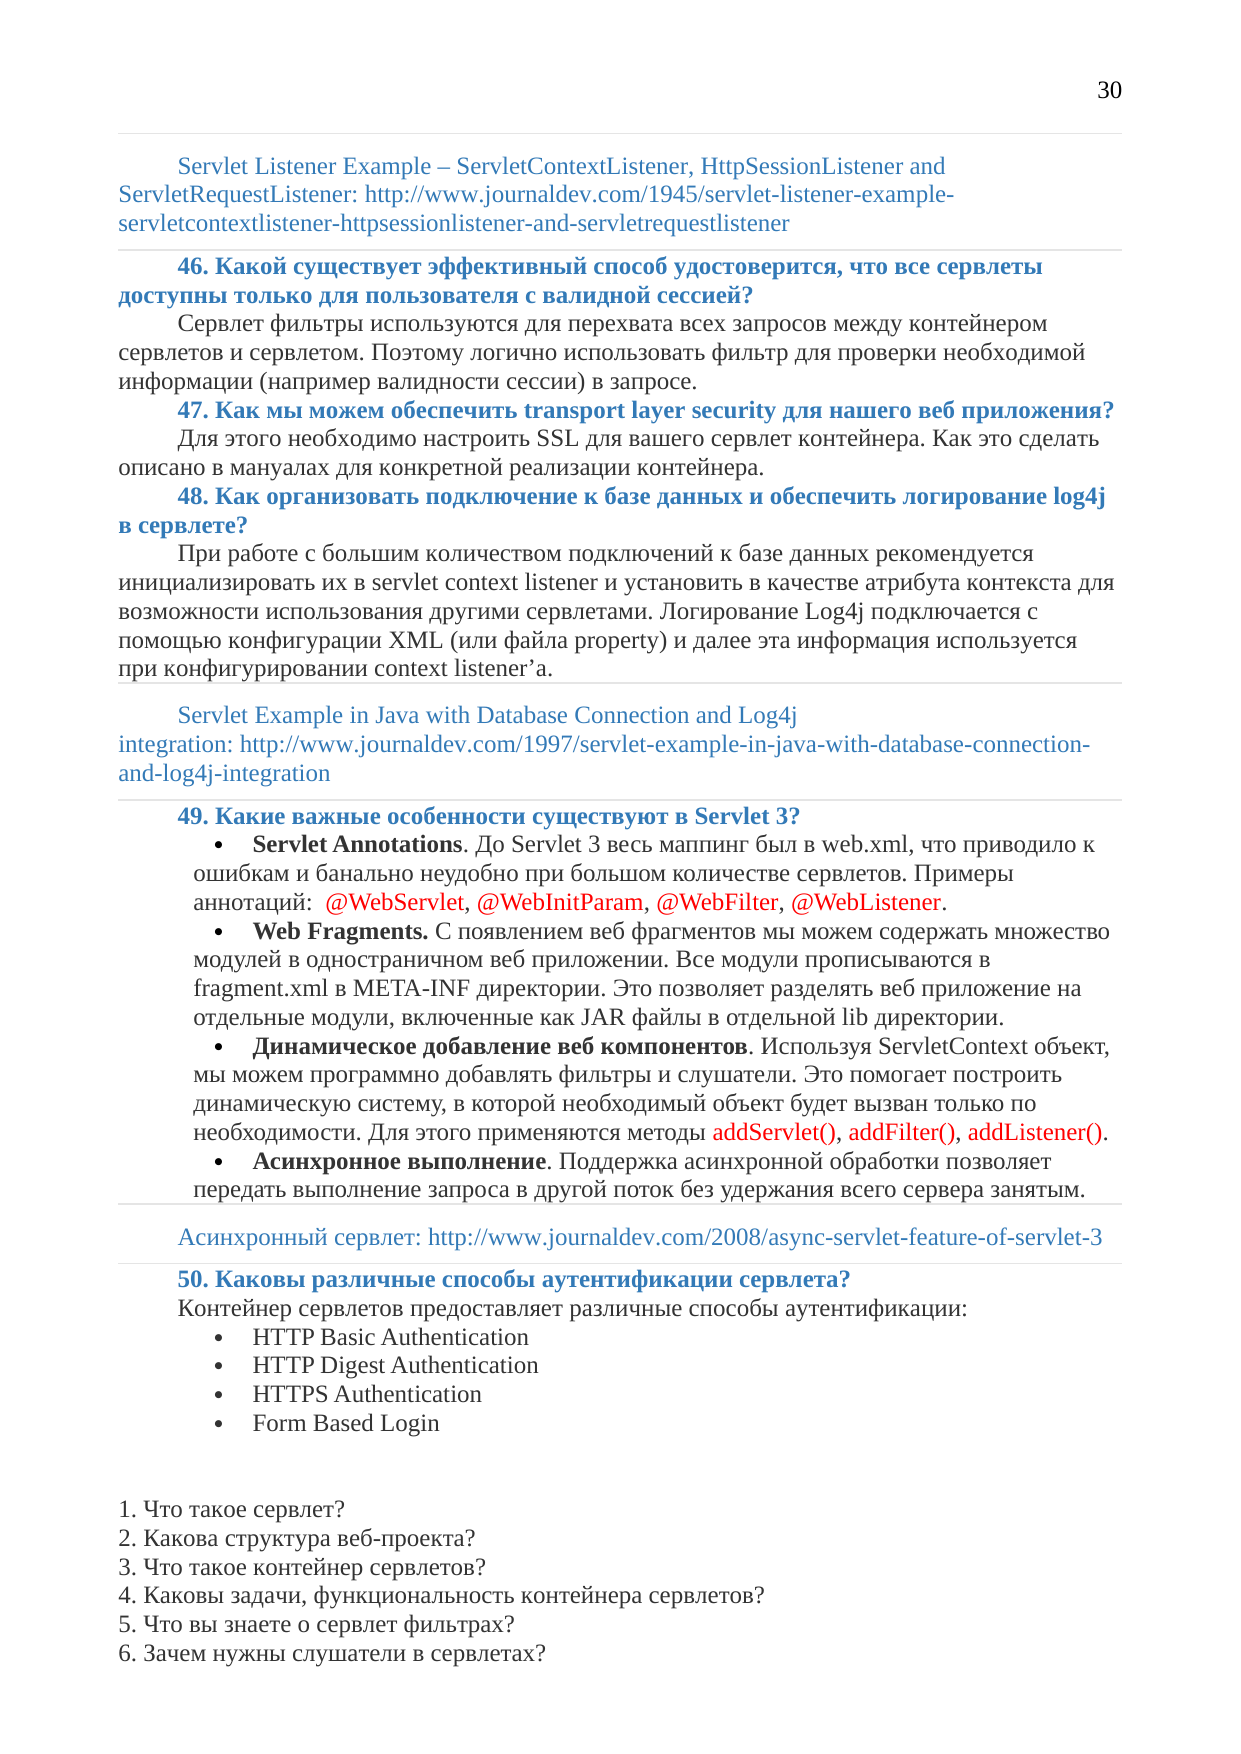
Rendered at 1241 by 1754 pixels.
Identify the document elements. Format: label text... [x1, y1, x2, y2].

subtitle 48. Как организовать подключение к базе данных и обеспечить логирование log4j в сервлете? [118, 481, 1122, 538]
text При работе с большим количеством подключений к базе данных рекомендуется инициализировать их в servlet context listener и установить в качестве атрибута контекста для возможности использования другими сервлетами. Логирование Log4j подключается с помощью конфигурации XML (или файла property) и далее эта информация используется при конфигурировании context listener’а. [118, 538, 1122, 682]
subtitle 49. Какие важные особенности существуют в Servlet 3? [118, 801, 1122, 829]
list HTTP Digest Authentication [156, 1351, 1122, 1379]
text Для этого необходимо настроить SSL для вашего сервлет контейнера. Как это сделать описано в мануалах для конкретной реализации контейнера. [118, 423, 1122, 481]
list Form Based Login [156, 1408, 1122, 1437]
list Servlet Annotations. До Servlet 3 весь маппинг был в web.xml, что приводило к ошибкам и банально неудобно при большом количестве сервлетов. Примеры аннотаций: @WebServlet, @WebInitParam, @WebFilter, @WebListener. [156, 829, 1122, 916]
list Динамическое добавление веб компонентов. Используя ServletContext объект, мы можем программно добавлять фильтры и слушатели. Это помогает построить динамическую систему, в которой необходимый объект будет вызван только по необходимости. Для этого применяются методы addServlet(), addFilter(), addListener(). [156, 1031, 1122, 1146]
list Асинхронное выполнение. Поддержка асинхронной обработки позволяет передать выполнение запроса в другой поток без удержания всего сервера занятым. [156, 1146, 1122, 1203]
text 1. Что такое сервлет? 2. Какова структура веб-проекта? 3. Что такое контейнер сервлетов? 4. Каковы задачи, функциональность контейнера сервлетов? 5. Что вы знаете о сервлет фильтрах? 6. Зачем нужны слушатели в сервлетах? [118, 1494, 1122, 1667]
subtitle 47. Как мы можем обеспечить transport layer security для нашего веб приложения? [118, 395, 1122, 423]
list HTTPS Authentication [156, 1379, 1122, 1408]
text Сервлет фильтры используются для перехвата всех запросов между контейнером сервлетов и сервлетом. Поэтому логично использовать фильтр для проверки необходимой информации (например валидности сессии) в запросе. [118, 308, 1122, 395]
subtitle Асинхронный сервлет: http://www.journaldev.com/2008/async-servlet-feature-of-servlet-3 [118, 1205, 1122, 1263]
list HTTP Basic Authentication [156, 1322, 1122, 1351]
subtitle Servlet Listener Example – ServletContextListener, HttpSessionListener and ServletRequestListener: http://www.journaldev.com/1945/servlet-listener-example-servletcontextlistener-httpsessionlistener-and-servletrequestlistener [118, 134, 1122, 249]
subtitle Servlet Example in Java with Database Connection and Log4j integration: http://www.journaldev.com/1997/servlet-example-in-java-with-database-connection-and-log4j-integration [118, 684, 1122, 799]
subtitle 46. Какой существует эффективный способ удостоверится, что все сервлеты доступны только для пользователя с валидной сессией? [118, 251, 1122, 308]
list Web Fragments. С появлением веб фрагментов мы можем содержать множество модулей в одностраничном веб приложении. Все модули прописываются в fragment.xml в META-INF директории. Это позволяет разделять веб приложение на отдельные модули, включенные как JAR файлы в отдельной lib директории. [156, 916, 1122, 1031]
subtitle 50. Каковы различные способы аутентификации сервлета? [118, 1264, 1122, 1293]
text Контейнер сервлетов предоставляет различные способы аутентификации: [118, 1293, 1122, 1322]
